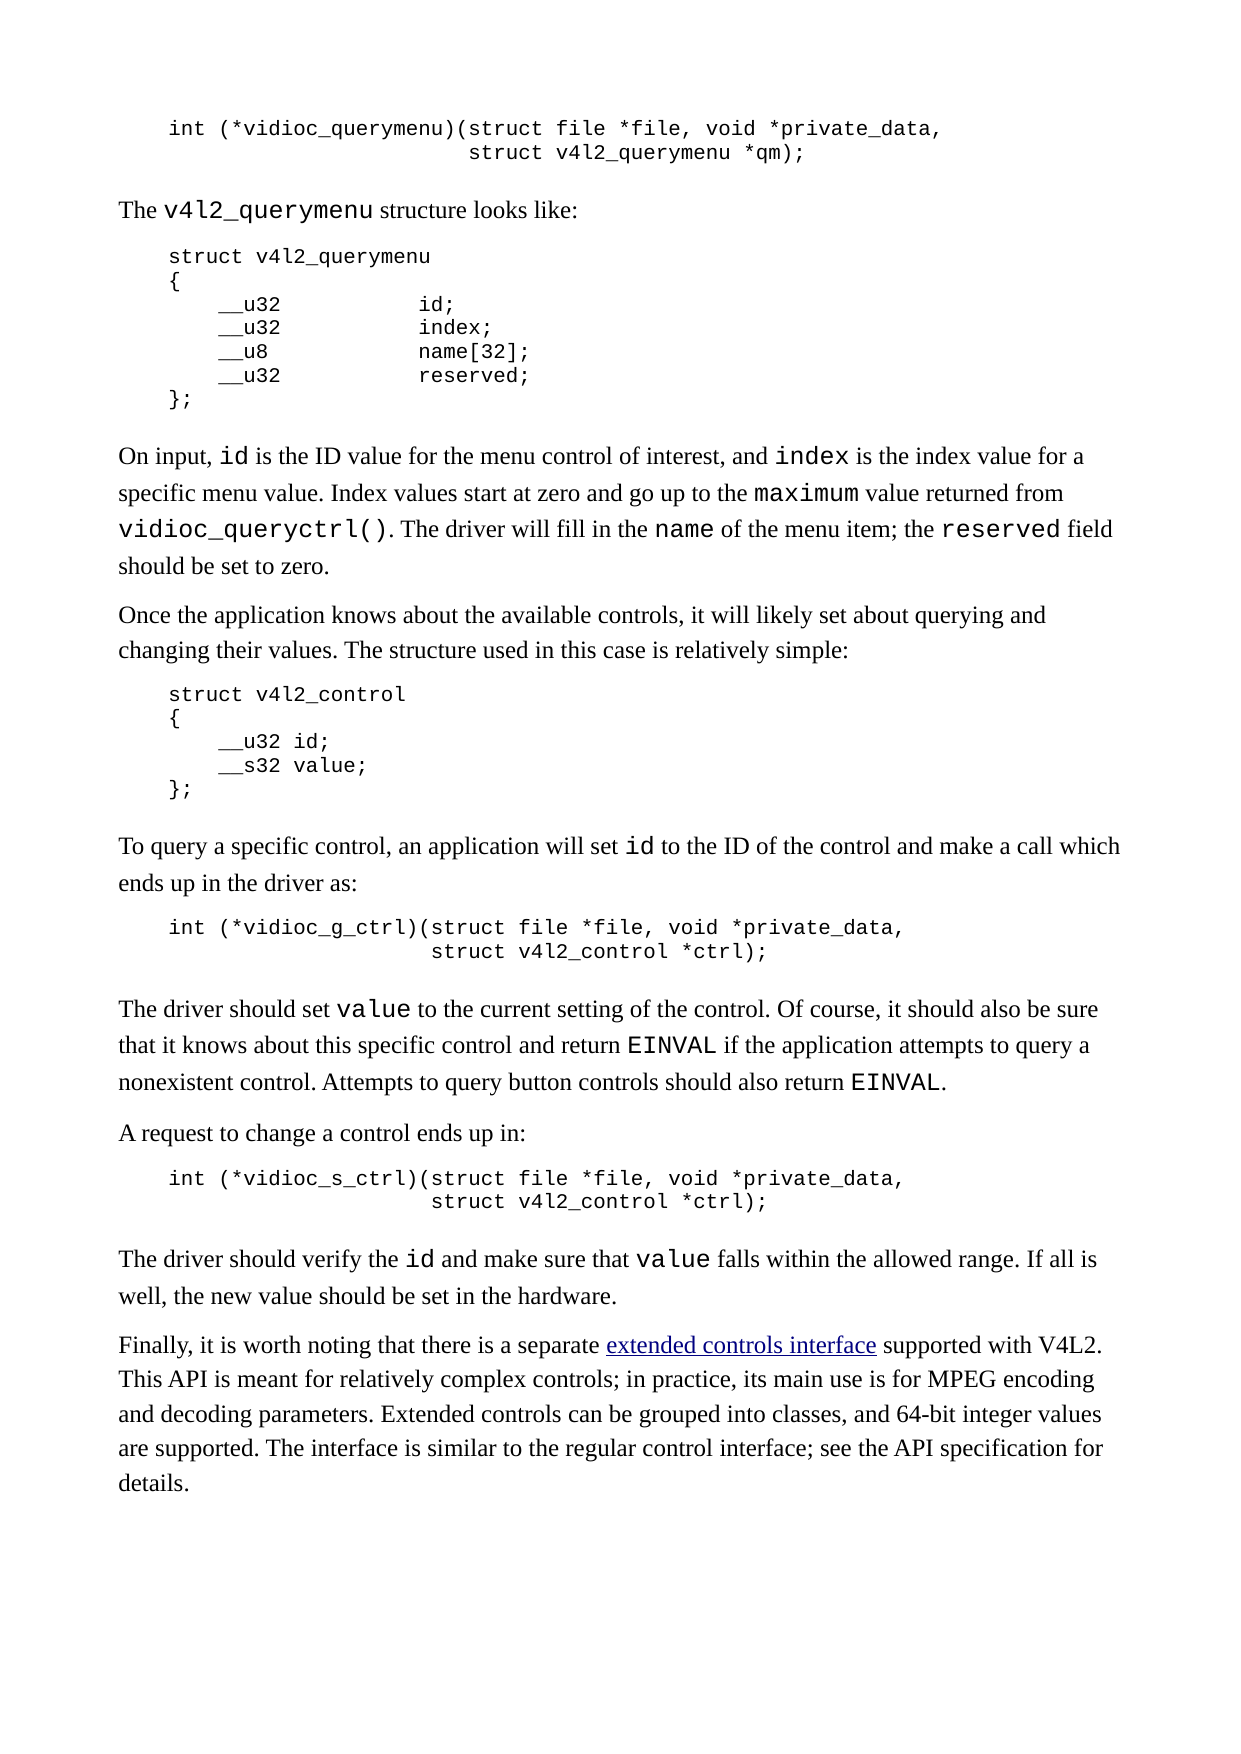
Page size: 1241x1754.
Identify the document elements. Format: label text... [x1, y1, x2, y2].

text __u8 name[32]; [118, 341, 1122, 365]
text int (*vidioc_querymenu)(struct file *file, void *private_data, [118, 118, 1122, 142]
text struct v4l2_control *ctrl); [118, 1191, 1122, 1215]
text Finally, it is worth noting that there is a separate extended controls interface supported with V4L2. This API is meant for relatively complex controls; in practice, its main use is for MPEG encoding and decoding parameters. Extended controls can be grouped into classes, and 64-bit integer values are supported. The interface is similar to the regular control interface; see the API specification for details. [118, 1330, 1122, 1497]
text On input, id is the ID value for the menu control of interest, and index is the index value for a specific menu value. Index values start at zero and go up to the maximum value returned from vidioc_queryctrl(). The driver will fill in the name of the menu item; the reserved field should be set to zero. [118, 441, 1122, 580]
text __u32 id; [118, 294, 1122, 317]
text A request to change a control ends up in: [118, 1118, 1122, 1147]
text int (*vidioc_s_ctrl)(struct file *file, void *private_data, [118, 1168, 1122, 1191]
text The v4l2_querymenu structure looks like: [118, 195, 1122, 226]
text Once the application knows about the available controls, it will likely set about querying and changing their values. The structure used in this case is relatively simple: [118, 600, 1122, 663]
text __u32 index; [118, 317, 1122, 341]
text struct v4l2_querymenu *qm); [118, 142, 1122, 165]
text __s32 value; [118, 755, 1122, 778]
text }; [118, 388, 1122, 412]
text int (*vidioc_g_ctrl)(struct file *file, void *private_data, [118, 917, 1122, 941]
text struct v4l2_querymenu [118, 246, 1122, 270]
text The driver should set value to the current setting of the control. Of course, it should also be sure that it knows about this specific control and return EINVAL if the application attempts to query a nonexistent control. Attempts to query button controls should also return EINVAL. [118, 994, 1122, 1098]
text struct v4l2_control [118, 684, 1122, 707]
text The driver should verify the id and make sure that value falls within the allowed range. If all is well, the new value should be set in the hardware. [118, 1244, 1122, 1310]
text { [118, 707, 1122, 731]
text To query a specific control, an application will set id to the ID of the control and make a call which ends up in the driver as: [118, 831, 1122, 897]
text }; [118, 778, 1122, 802]
text { [118, 270, 1122, 294]
text __u32 id; [118, 731, 1122, 755]
text __u32 reserved; [118, 365, 1122, 388]
text struct v4l2_control *ctrl); [118, 941, 1122, 964]
